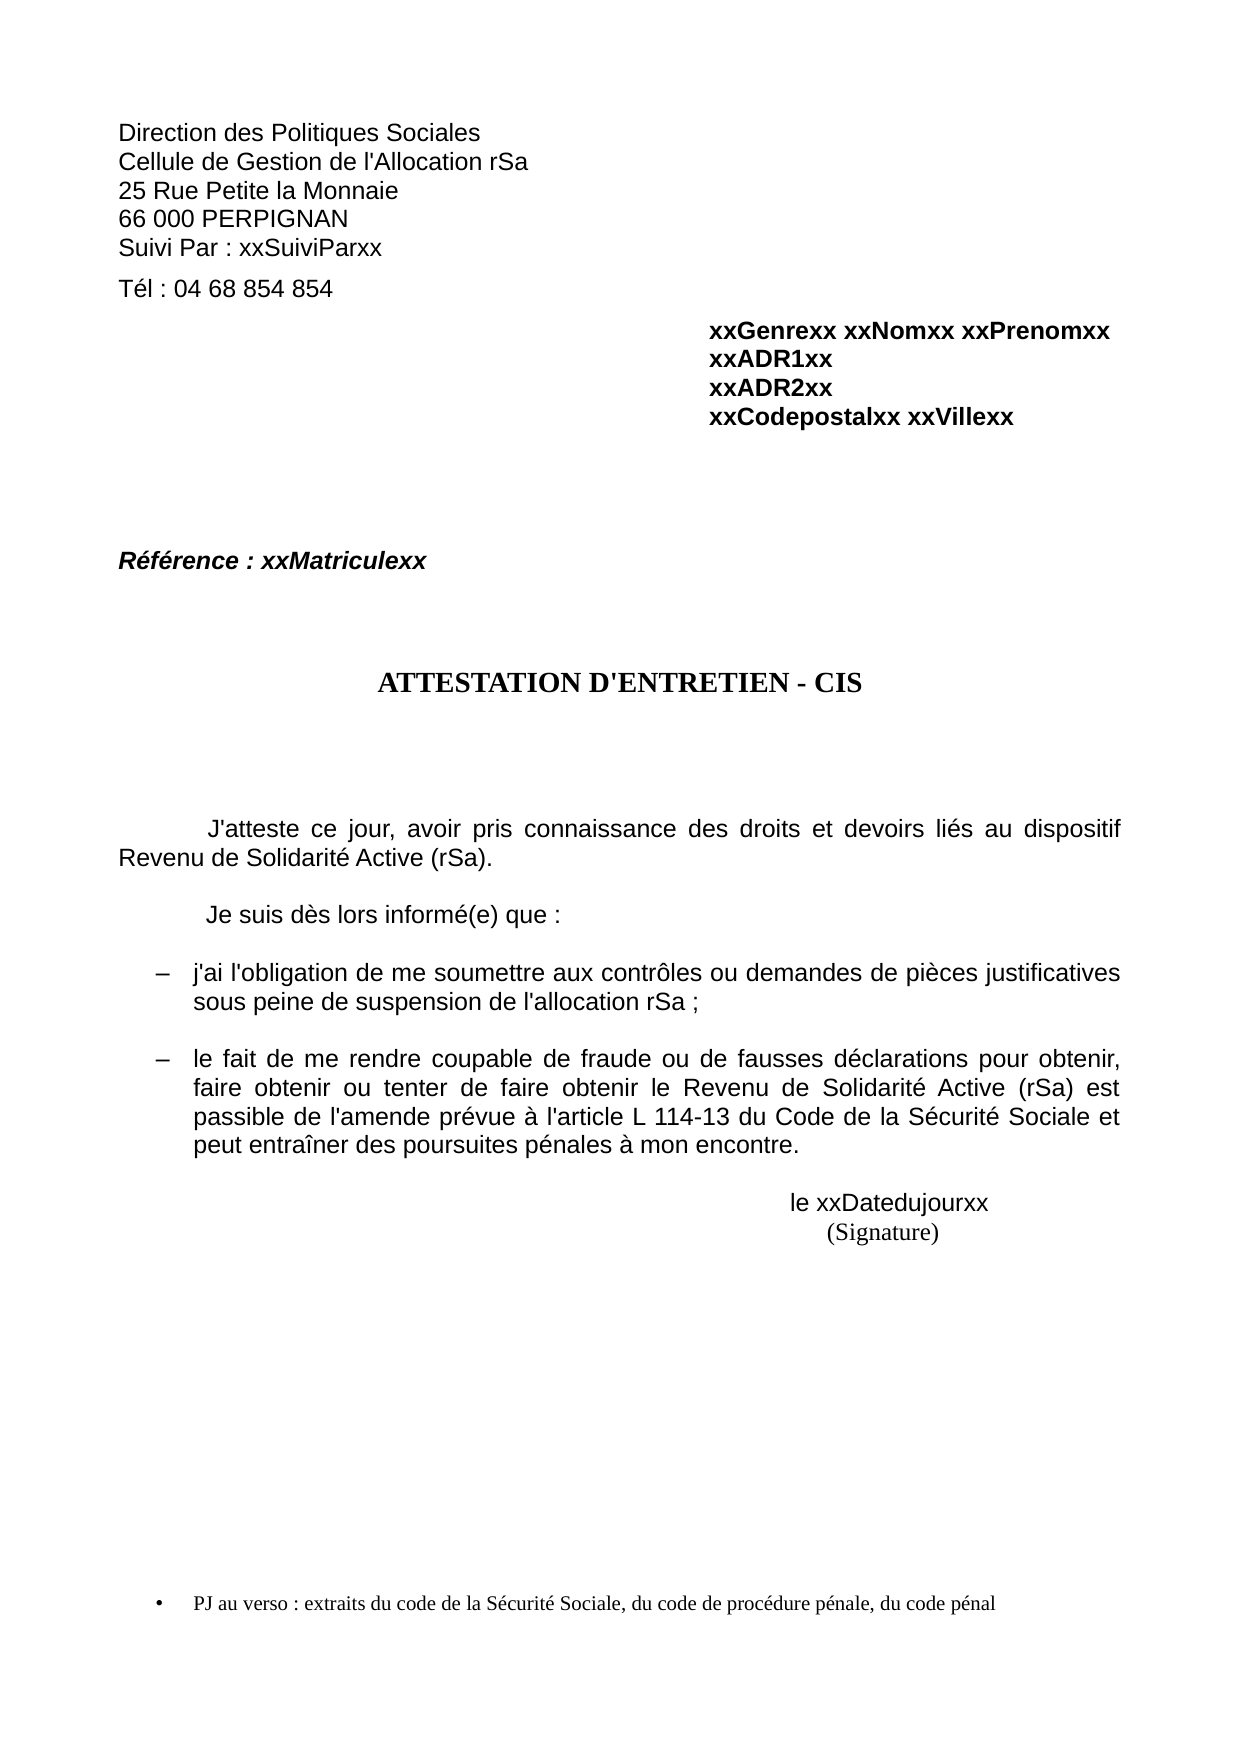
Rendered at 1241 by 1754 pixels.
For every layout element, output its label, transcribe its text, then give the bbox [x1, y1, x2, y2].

text le xxDatedujourxx [118, 1188, 1122, 1217]
text 66 000 PERPIGNAN [118, 204, 1122, 233]
text xxGenrexx xxNomxx xxPrenomxx [709, 316, 1122, 344]
text Direction des Politiques Sociales [118, 118, 1122, 147]
text (Signature) [118, 1217, 1122, 1246]
text ATTESTATION D'ENTRETIEN - CIS [118, 665, 1122, 699]
text Tél : 04 68 854 854 [118, 274, 1122, 303]
text Je suis dès lors informé(e) que : [118, 900, 1122, 929]
text Suivi Par : xxSuiviParxx [118, 233, 1122, 262]
text xxADR2xx [709, 373, 1122, 402]
list PJ au verso : extraits du code de la Sécurité Sociale, du code de procédure pénale, du code pénal [156, 1591, 1122, 1614]
list j'ai l'obligation de me soumettre aux contrôles ou demandes de pièces justificatives sous peine de suspension de l'allocation rSa ; [156, 958, 1122, 1015]
list le fait de me rendre coupable de fraude ou de fausses déclarations pour obtenir, faire obtenir ou tenter de faire obtenir le Revenu de Solidarité Active (rSa) est passible de l'amende prévue à l'article L 114-13 du Code de la Sécurité Sociale et peut entraîner des poursuites pénales à mon encontre. [156, 1044, 1122, 1159]
text xxADR1xx [709, 344, 1122, 373]
text xxCodepostalxx xxVillexx [709, 402, 1122, 431]
text 25 Rue Petite la Monnaie [118, 176, 1122, 204]
text J'atteste ce jour, avoir pris connaissance des droits et devoirs liés au dispositif Revenu de Solidarité Active (rSa). [118, 814, 1122, 871]
text Cellule de Gestion de l'Allocation rSa [118, 147, 1122, 176]
text Référence : xxMatriculexx [118, 546, 1122, 574]
